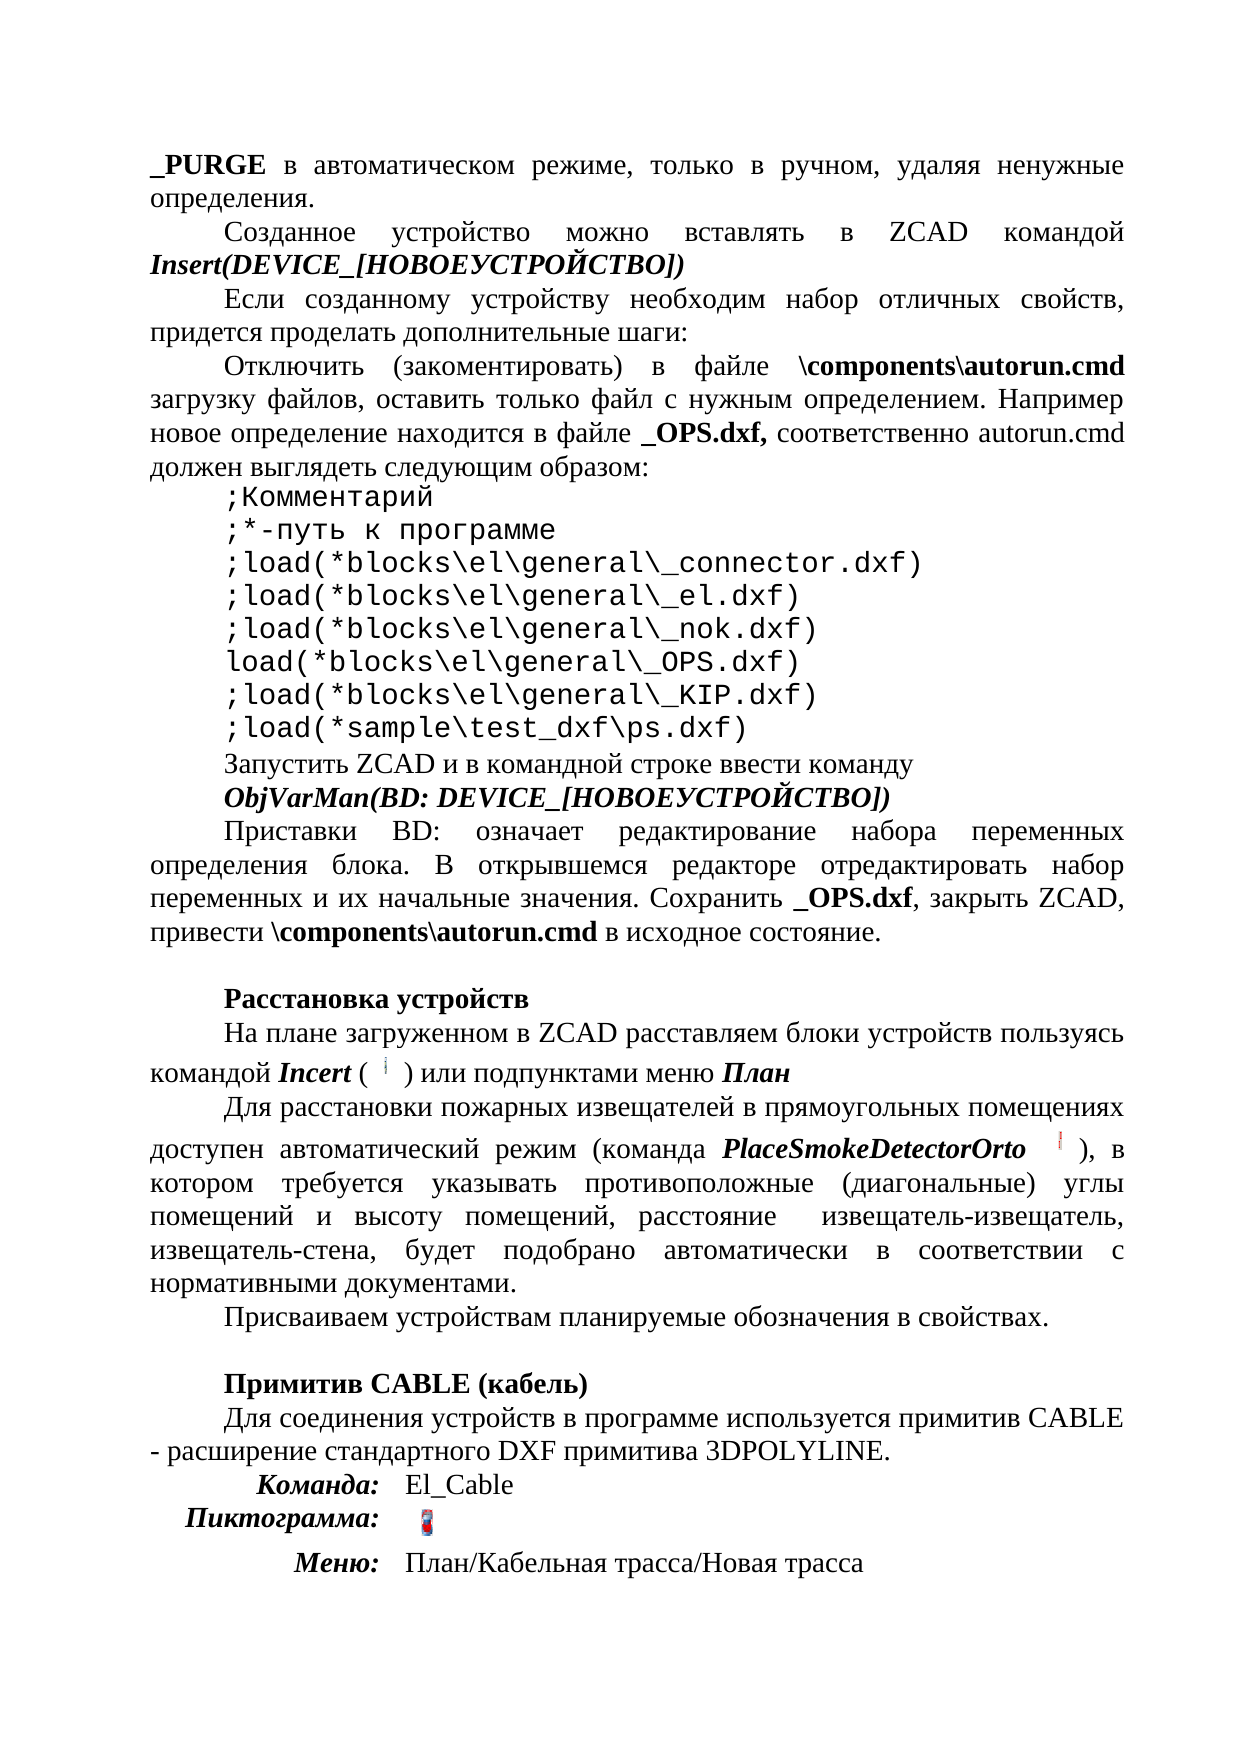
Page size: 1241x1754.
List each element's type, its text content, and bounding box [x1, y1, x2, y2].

table_cell План/Кабельная трасса/Новая трасса [394, 1545, 1039, 1578]
table_cell Пиктограмма: [139, 1500, 394, 1545]
text Для соединения устройств в программе используется примитив CABLE - расширение стандартного DXF примитива 3DPOLYLINE. [150, 1400, 1125, 1467]
text ;load(*blocks\el\general\_el.dxf) [150, 581, 1125, 614]
picture [421, 1509, 433, 1536]
text На плане загруженном в ZCAD расставляем блоки устройств пользуясь командой Incert () или подпунктами меню План [150, 1015, 1125, 1089]
text Присваиваем устройствам планируемые обозначения в свойствах. [150, 1299, 1125, 1333]
text Примитив CABLE (кабель) [150, 1366, 1125, 1400]
text ;Комментарий [150, 482, 1125, 515]
picture [1058, 1131, 1062, 1150]
text ;load(*sample\test_dxf\ps.dxf) [150, 713, 1125, 746]
text Расстановка устройств [150, 981, 1125, 1015]
text ;load(*blocks\el\general\_connector.dxf) [150, 548, 1125, 581]
text ;load(*blocks\el\general\_KIP.dxf) [150, 680, 1125, 713]
table_cell Меню: [139, 1545, 394, 1578]
text ;*-путь к программе [150, 515, 1125, 548]
text Созданное устройство можно вставлять в ZCAD командой Insert(DEVICE_[НОВОЕУСТРОЙСТВО]) [150, 214, 1125, 281]
text ObjVarMan(BD: DEVICE_[НОВОЕУСТРОЙСТВО]) [150, 780, 1125, 813]
text Если созданному устройству необходим набор отличных свойств, придется проделать дополнительные шаги: [150, 281, 1125, 348]
text Отключить (закоментировать) в файле \components\autorun.cmd загрузку файлов, оставить только файл с нужным определением. Например новое определение находится в файле _OPS.dxf, соответственно autorun.cmd должен выглядеть следующим образом: [150, 348, 1125, 482]
text load(*blocks\el\general\_OPS.dxf) [150, 647, 1125, 680]
table_header El_Cable [394, 1467, 1039, 1500]
text Приставки BD: означает редактирование набора переменных определения блока. В открывшемся редакторе отредактировать набор переменных и их начальные значения. Сохранить _OPS.dxf, закрыть ZCAD, привести \components\autorun.cmd в исходное состояние. [150, 813, 1125, 948]
table_cell [394, 1500, 1039, 1545]
text Для расстановки пожарных извещателей в прямоугольных помещениях доступен автоматический режим (команда PlaceSmokeDetectorOrto ), в котором требуется указывать противоположные (диагональные) углы помещений и высоту помещений, расстояние извещатель-извещатель, извещатель-стена, будет подобрано автоматически в соответствии с нормативными документами. [150, 1089, 1125, 1299]
table_header Команда: [139, 1467, 394, 1500]
text Запустить ZCAD и в командной строке ввести команду [150, 746, 1125, 780]
text _PURGE в автоматическом режиме, только в ручном, удаляя ненужные определения. [150, 147, 1125, 214]
text ;load(*blocks\el\general\_nok.dxf) [150, 614, 1125, 647]
